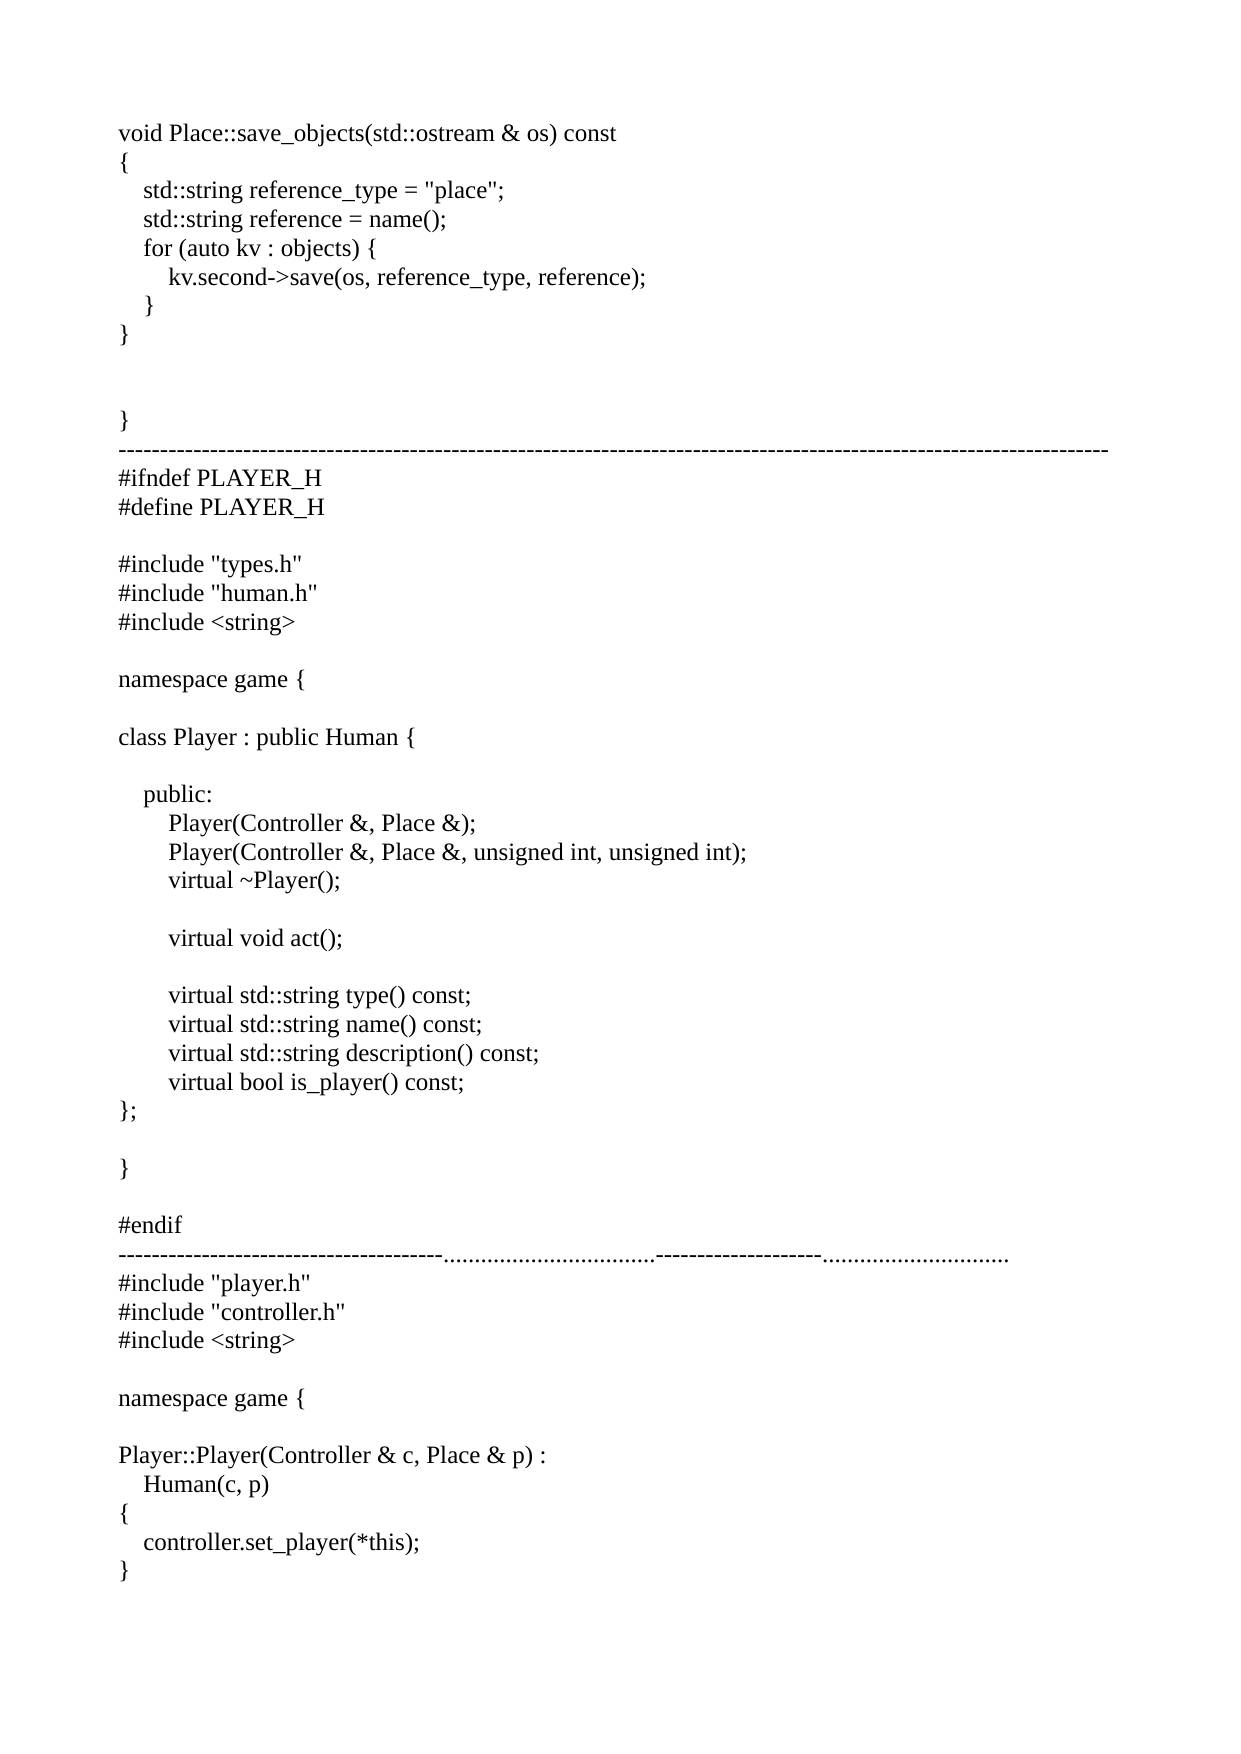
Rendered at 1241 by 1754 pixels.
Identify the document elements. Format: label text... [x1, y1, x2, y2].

text #include "controller.h" [118, 1297, 1122, 1326]
text public: [118, 779, 1122, 808]
text #include <string> [118, 1326, 1122, 1354]
text ---------------------------------------..................................--------------------.............................. [118, 1239, 1122, 1268]
text virtual void act(); [118, 923, 1122, 952]
text kv.second->save(os, reference_type, reference); [118, 262, 1122, 291]
text { [118, 1498, 1122, 1527]
text virtual std::string description() const; [118, 1038, 1122, 1067]
text Player(Controller &, Place &, unsigned int, unsigned int); [118, 837, 1122, 866]
text }; [118, 1096, 1122, 1124]
text void Place::save_objects(std::ostream & os) const [118, 118, 1122, 147]
text } [118, 1153, 1122, 1182]
text #include "types.h" [118, 549, 1122, 578]
text ----------------------------------------------------------------------------------------------------------------------- [118, 434, 1122, 463]
text } [118, 1556, 1122, 1584]
text Player(Controller &, Place &); [118, 808, 1122, 837]
text virtual bool is_player() const; [118, 1067, 1122, 1096]
text namespace game { [118, 664, 1122, 693]
text std::string reference_type = "place"; [118, 176, 1122, 204]
text std::string reference = name(); [118, 204, 1122, 233]
text virtual ~Player(); [118, 866, 1122, 894]
text #include "human.h" [118, 578, 1122, 607]
text } [118, 291, 1122, 319]
text virtual std::string type() const; [118, 981, 1122, 1009]
text #include <string> [118, 607, 1122, 636]
text virtual std::string name() const; [118, 1009, 1122, 1038]
text Human(c, p) [118, 1469, 1122, 1498]
text namespace game { [118, 1383, 1122, 1412]
text { [118, 147, 1122, 176]
text for (auto kv : objects) { [118, 233, 1122, 262]
text #include "player.h" [118, 1268, 1122, 1297]
text controller.set_player(*this); [118, 1527, 1122, 1556]
text #ifndef PLAYER_H [118, 463, 1122, 492]
text #endif [118, 1211, 1122, 1239]
text Player::Player(Controller & c, Place & p) : [118, 1441, 1122, 1469]
text #define PLAYER_H [118, 492, 1122, 521]
text } [118, 319, 1122, 348]
text class Player : public Human { [118, 722, 1122, 751]
text } [118, 406, 1122, 434]
